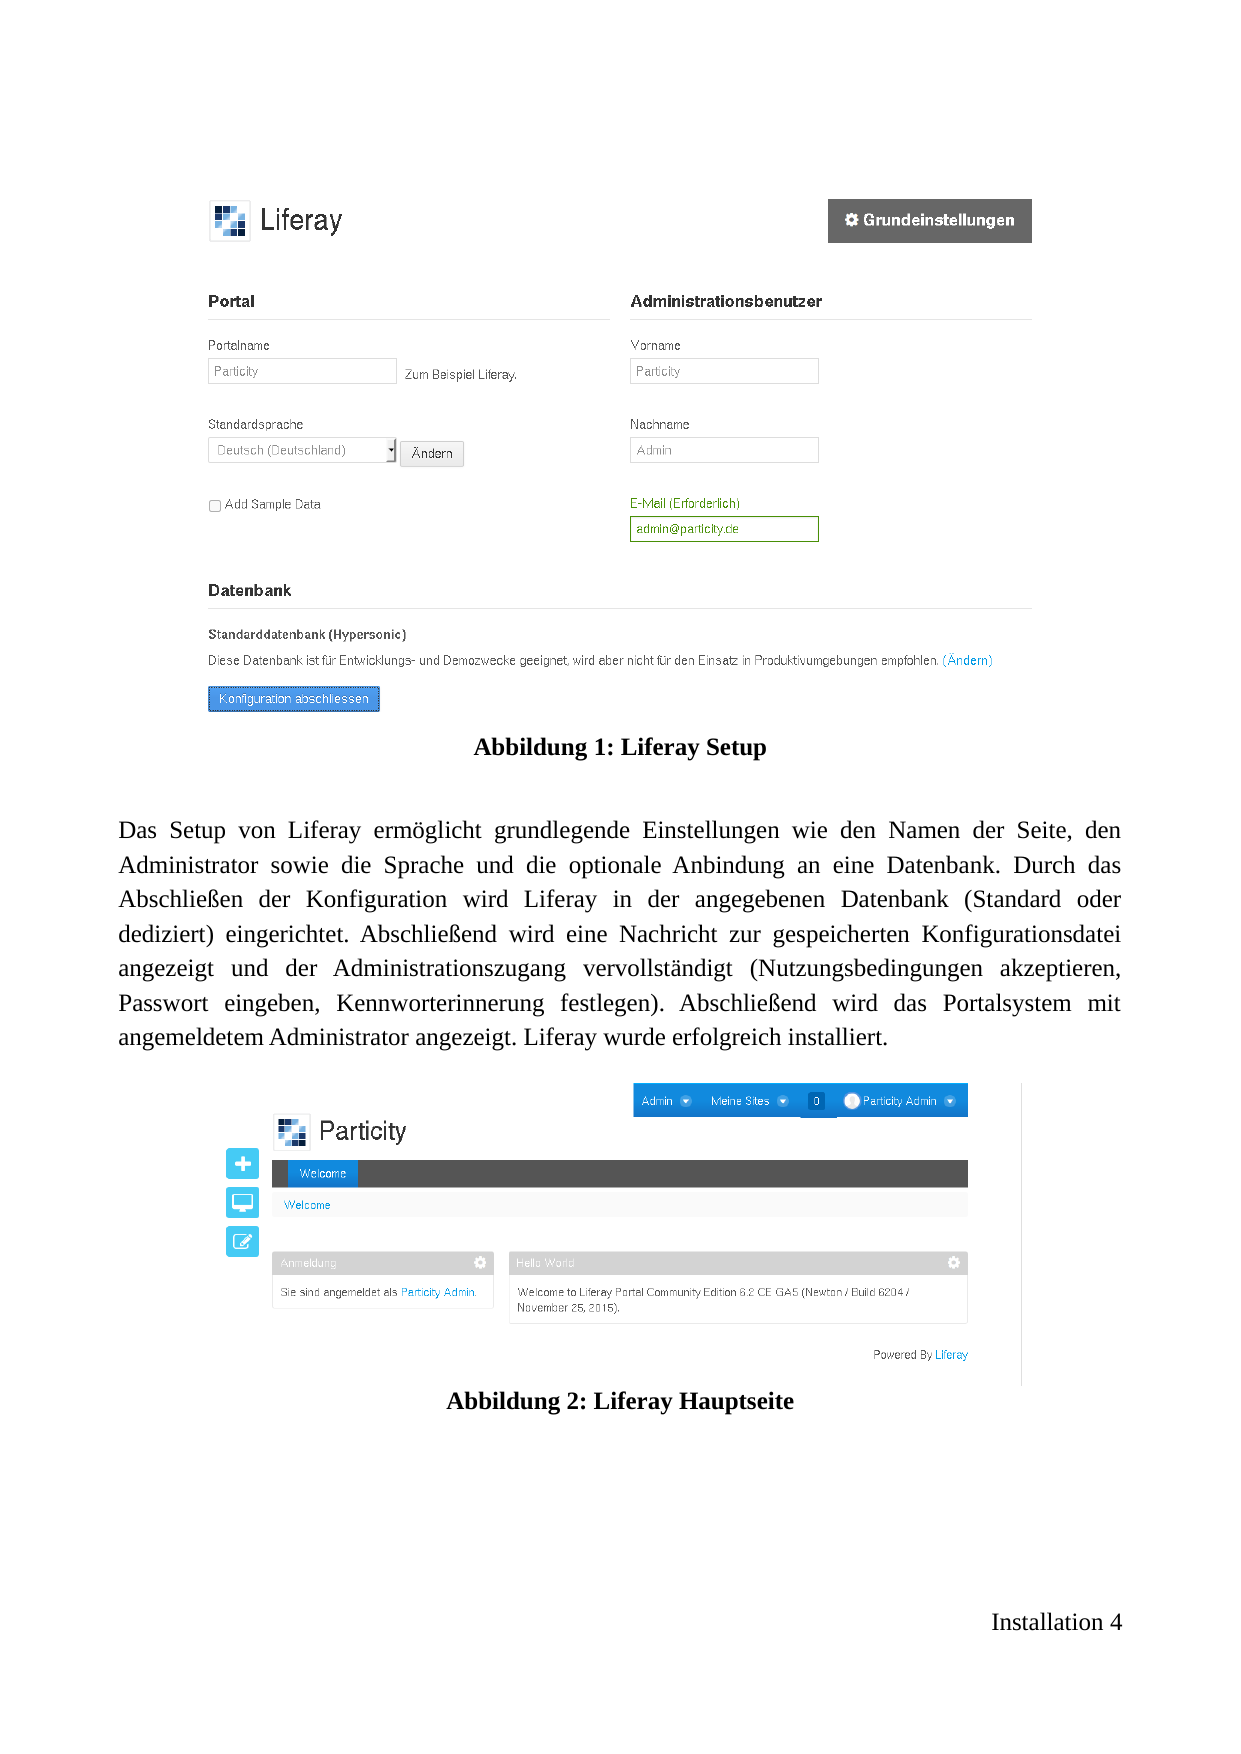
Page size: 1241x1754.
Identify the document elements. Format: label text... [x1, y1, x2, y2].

picture [200, 189, 1040, 732]
picture [218, 1083, 1022, 1386]
text Das Setup von Liferay ermöglicht grundlegende Einstellungen wie den Namen der Seite, den Administrator sowie die Sprache und die optionale Anbindung an eine Datenbank. Durch das Abschließen der Konfiguration wird Liferay in der angegebenen Datenbank (Standard oder dediziert) eingerichtet. Abschließend wird eine Nachricht zur gespeicherten Konfigurationsdatei angezeigt und der Administrationszugang vervollständigt (Nutzungsbedingungen akzeptieren, Passwort eingeben, Kennworterinnerung festlegen). Abschließend wird das Portalsystem mit angemeldetem Administrator angezeigt. Liferay wurde erfolgreich installiert. [118, 815, 1122, 1051]
text Abbildung 1: Liferay Setup [201, 732, 1039, 760]
text Abbildung 2: Liferay Hauptseite [221, 1386, 1019, 1414]
